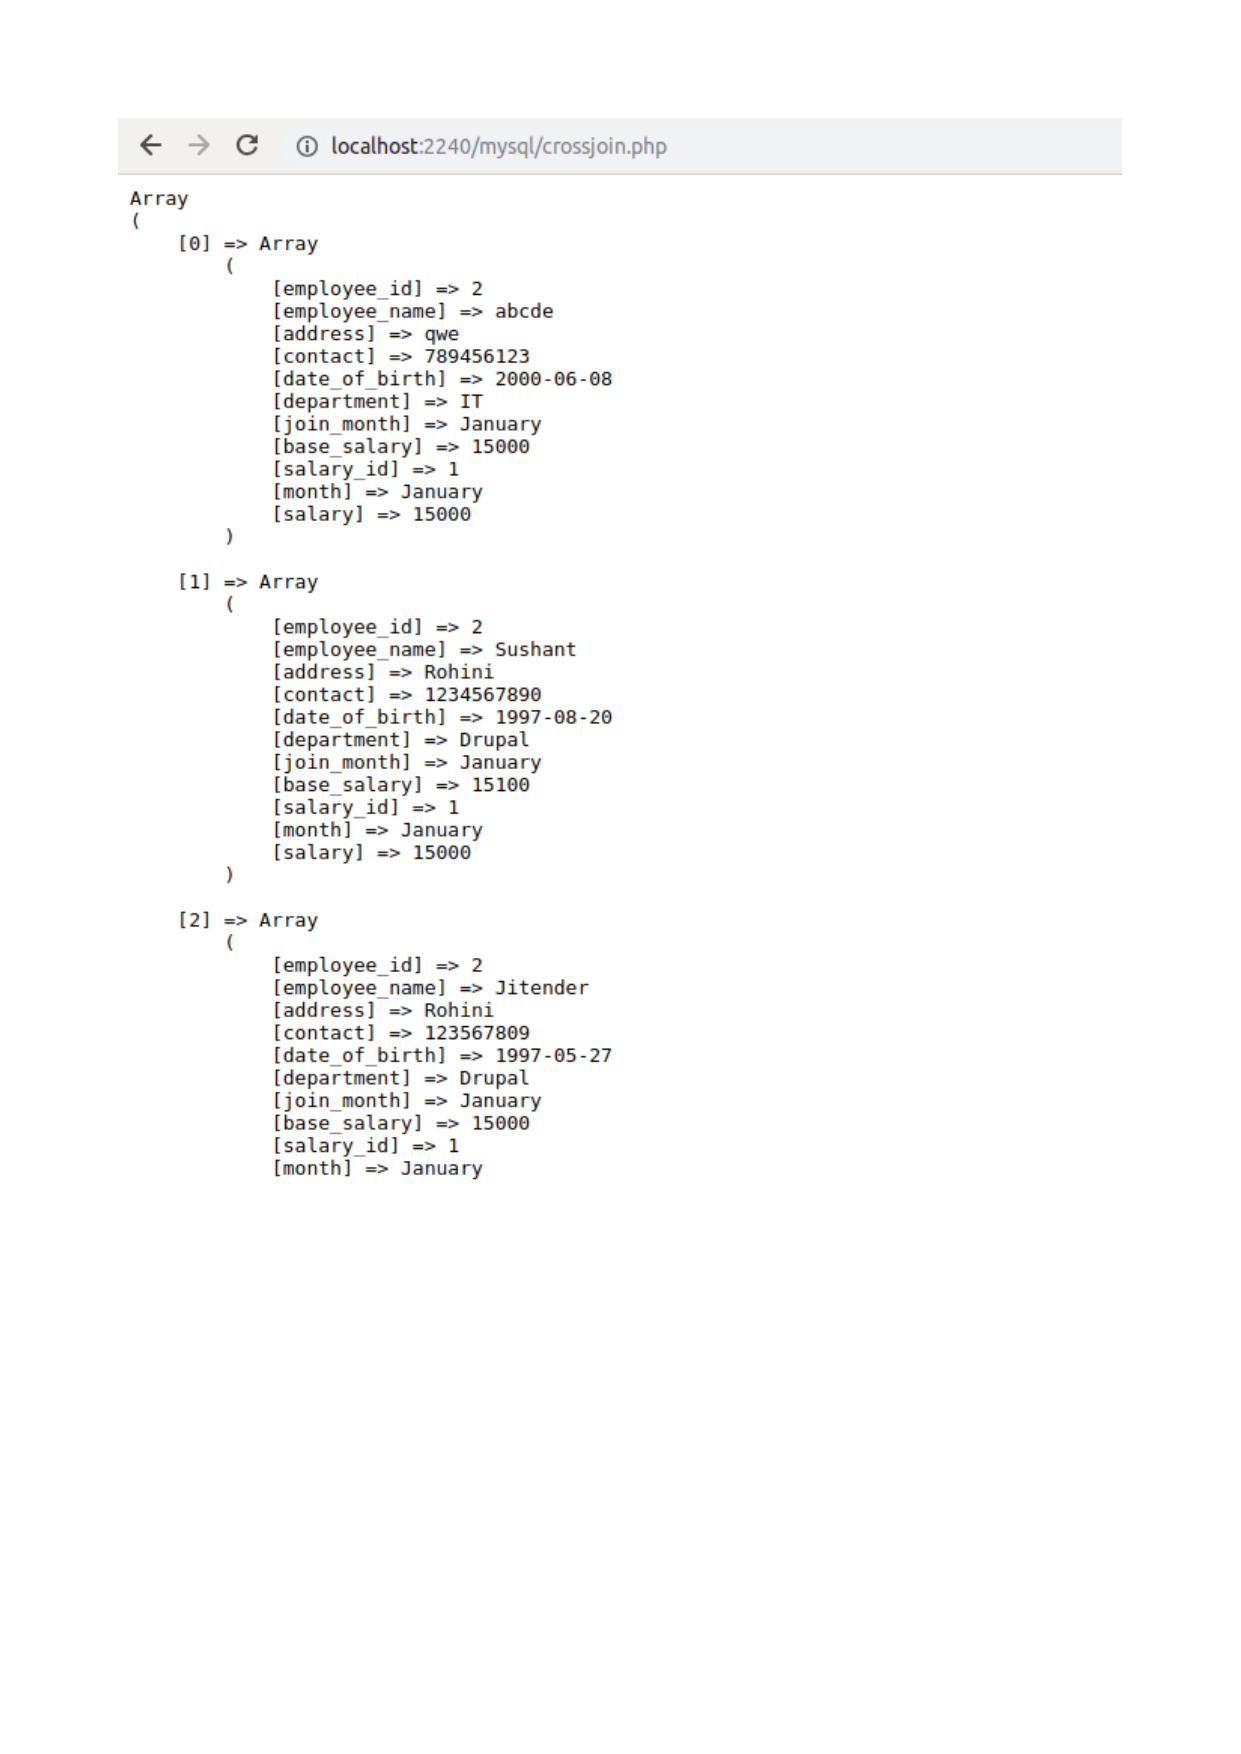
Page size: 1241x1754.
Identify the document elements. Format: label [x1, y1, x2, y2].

picture [118, 118, 1123, 1181]
